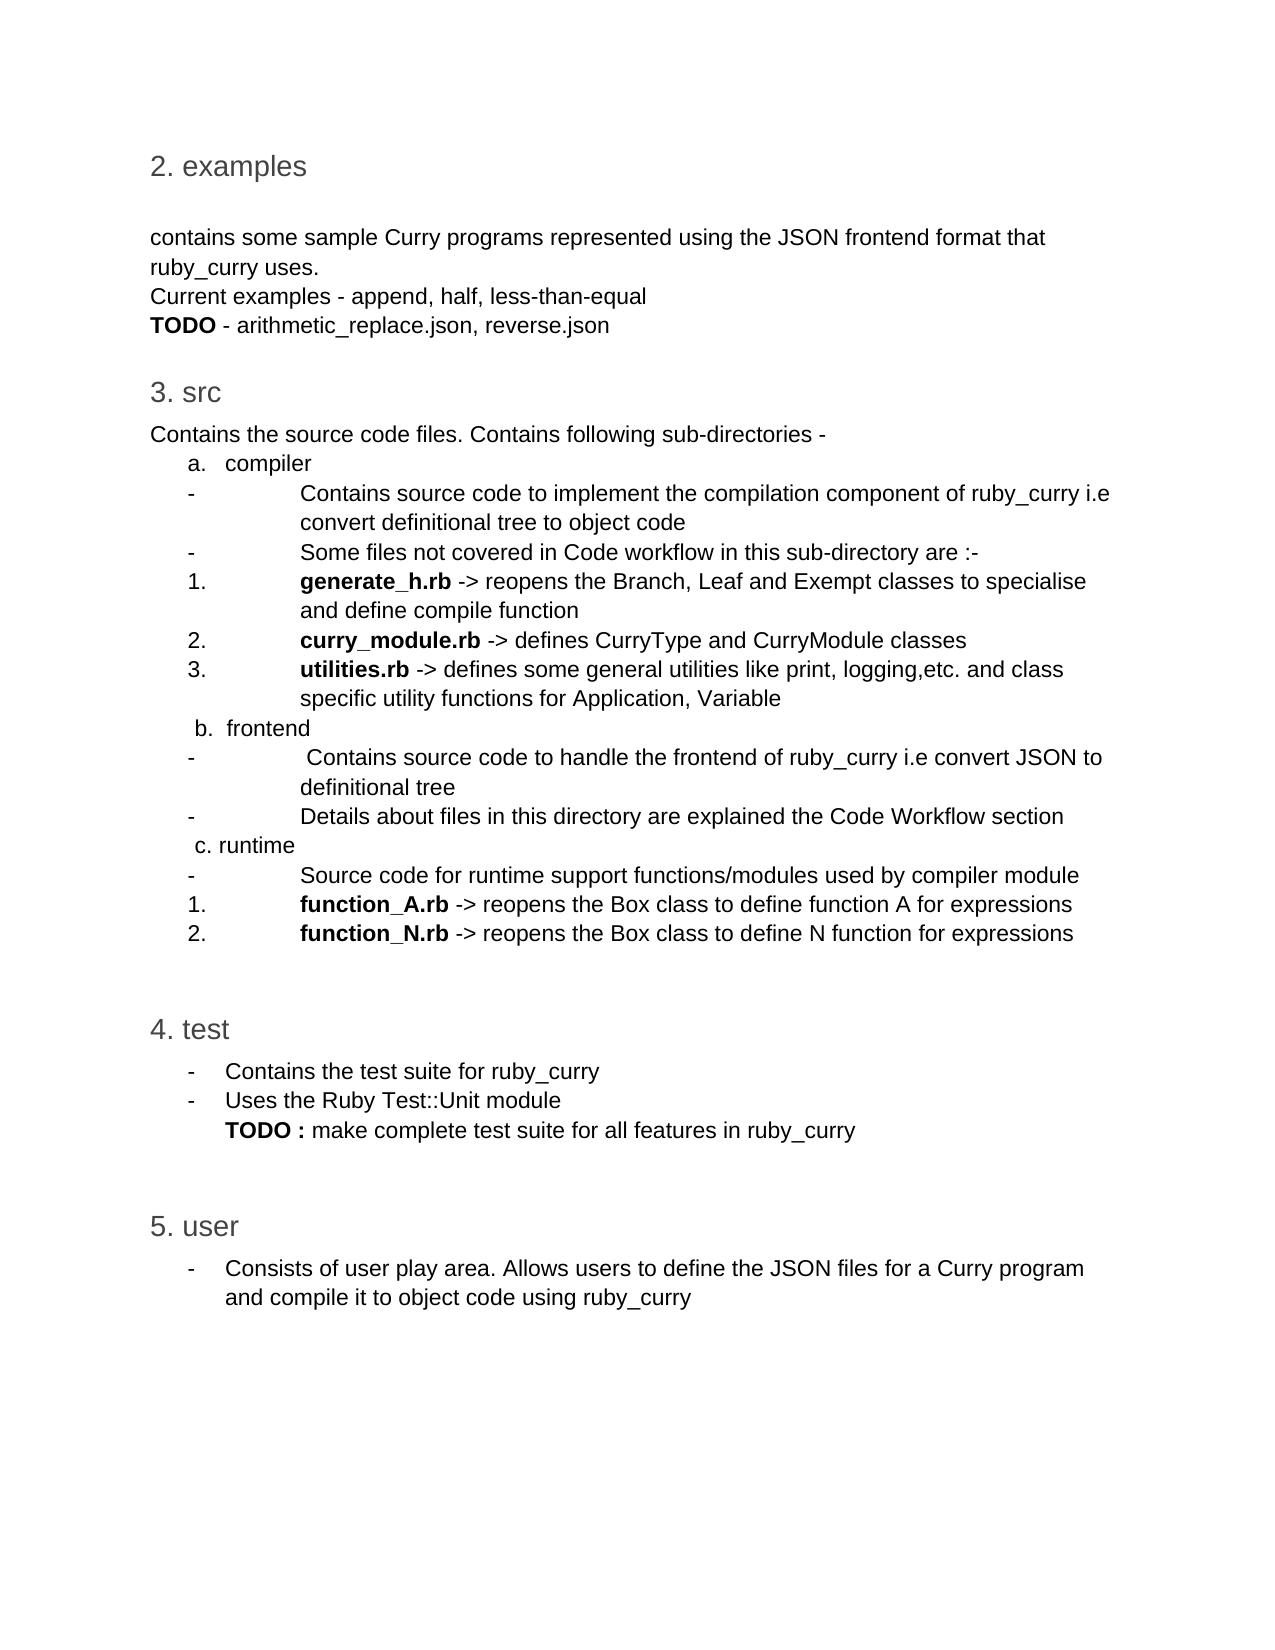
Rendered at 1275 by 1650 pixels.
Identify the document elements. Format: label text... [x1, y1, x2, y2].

list compiler [187, 451, 1125, 477]
list function_N.rb -> reopens the Box class to define N function for expressions [187, 921, 1125, 947]
list Contains source code to implement the compilation component of ruby_curry i.e convert definitional tree to object code [187, 480, 1125, 535]
list curry_module.rb -> defines CurryType and CurryModule classes [187, 627, 1125, 653]
list generate_h.rb -> reopens the Branch, Leaf and Exempt classes to specialise and define compile function [187, 568, 1125, 623]
subtitle 5. user [150, 1210, 1125, 1242]
subtitle 4. test [150, 1013, 1125, 1046]
text Current examples - append, half, less-than-equal [150, 284, 1125, 309]
list Consists of user play area. Allows users to define the JSON files for a Curry program and compile it to object code using ruby_curry [187, 1255, 1125, 1310]
list function_A.rb -> reopens the Box class to define function A for expressions [187, 892, 1125, 917]
list Details about files in this directory are explained the Code Workflow section [187, 803, 1125, 829]
list Contains source code to handle the frontend of ruby_curry i.e convert JSON to definitional tree [187, 745, 1125, 800]
list Contains the test suite for ruby_curry [187, 1059, 1125, 1084]
text Contains the source code files. Contains following sub-directories - [150, 422, 1125, 447]
list Source code for runtime support functions/modules used by compiler module [187, 862, 1125, 888]
subtitle 2. examples [150, 150, 1125, 183]
text TODO : make complete test suite for all features in ruby_curry [150, 1118, 1125, 1143]
subtitle 3. src [150, 376, 1125, 408]
text b. frontend [150, 715, 1125, 741]
list utilities.rb -> defines some general utilities like print, logging,etc. and class specific utility functions for Application, Variable [187, 657, 1125, 712]
list Some files not covered in Code workflow in this sub-directory are :- [187, 539, 1125, 565]
text TODO - arithmetic_replace.json, reverse.json [150, 313, 1125, 339]
list Uses the Ruby Test::Unit module [187, 1088, 1125, 1114]
text contains some sample Curry programs represented using the JSON frontend format that ruby_curry uses. [150, 225, 1125, 280]
text c. runtime [150, 833, 1125, 858]
